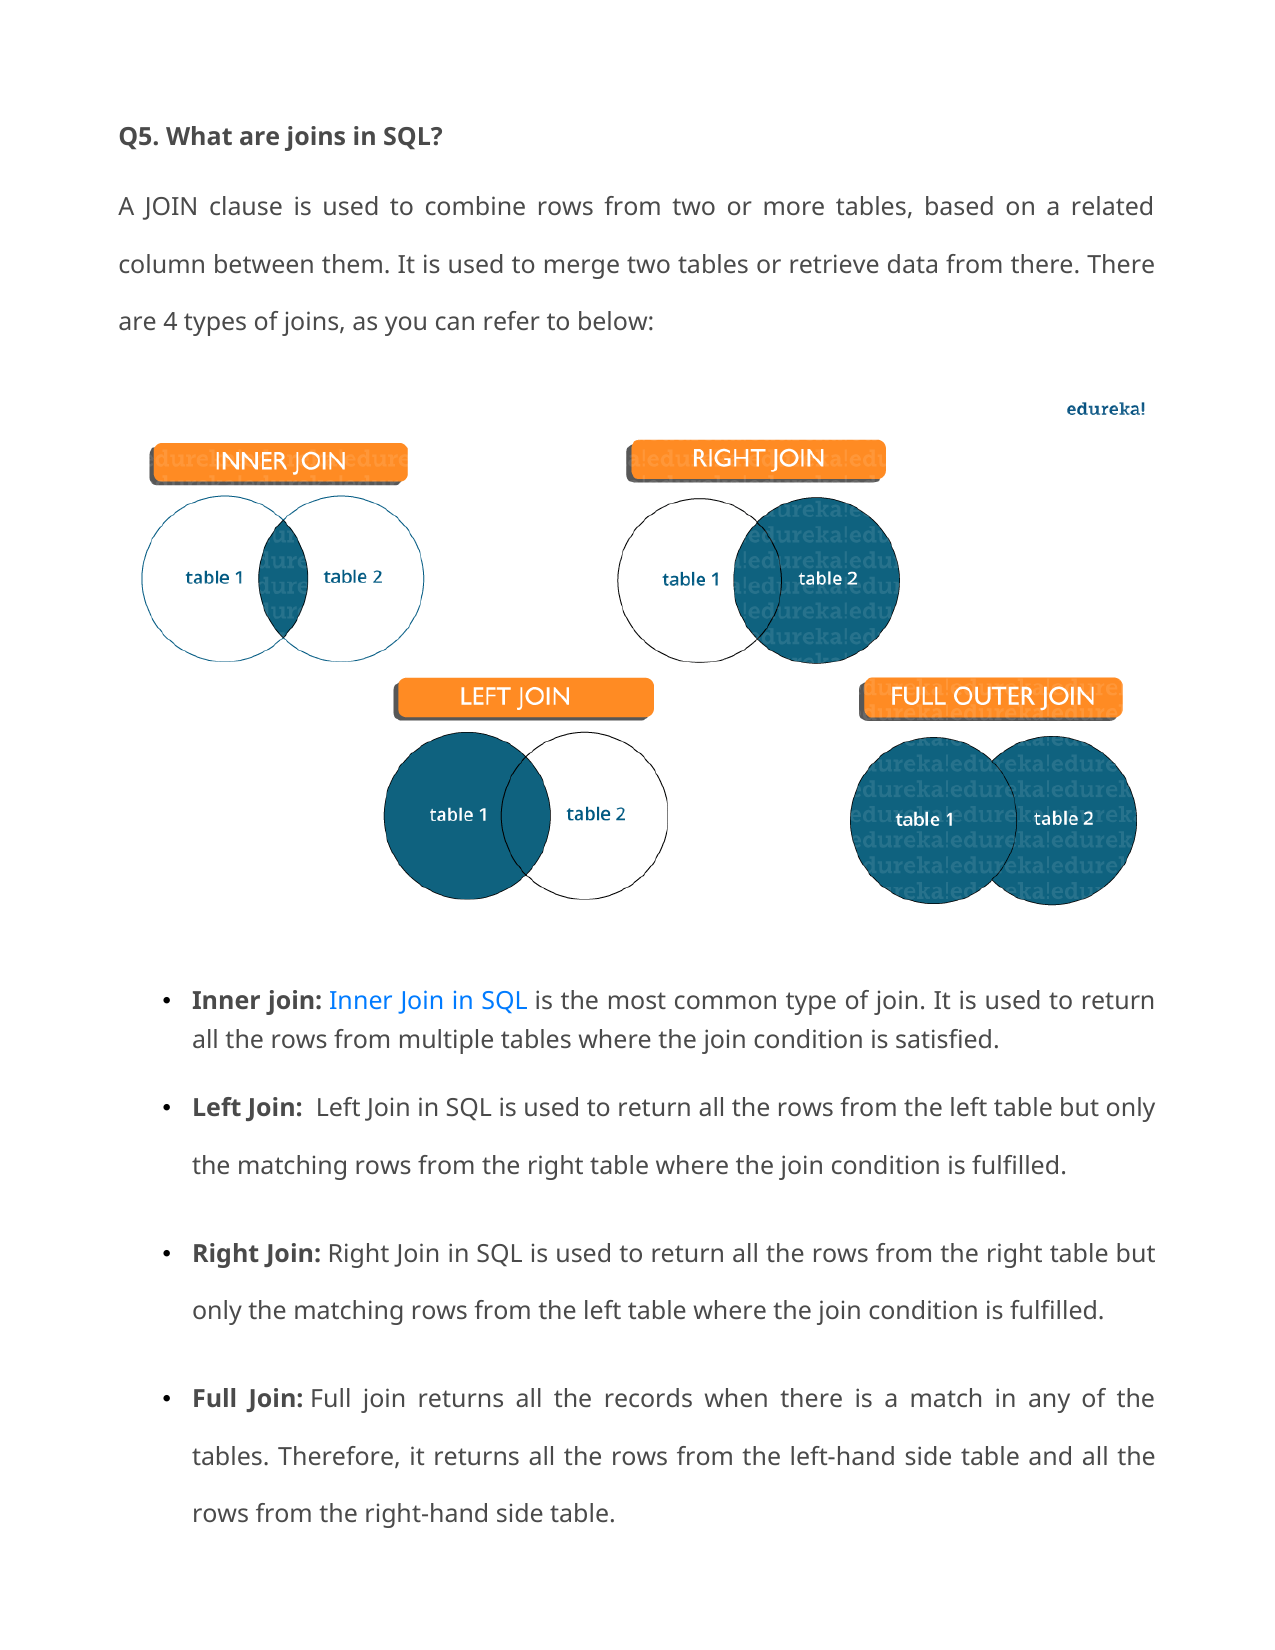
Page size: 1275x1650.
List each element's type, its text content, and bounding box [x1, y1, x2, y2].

picture [118, 391, 1160, 933]
list Right Join: Right Join in SQL is used to return all the rows from the right table but only the matching rows from the left table where the join condition is fulfilled. [162, 1235, 1157, 1327]
text A JOIN clause is used to combine rows from two or more tables, based on a related column between them. It is used to merge two tables or retrieve data from there. There are 4 types of joins, as you can refer to below: [118, 188, 1157, 338]
subtitle Q5. What are joins in SQL? [118, 118, 1157, 152]
list Full Join: Full join returns all the records when there is a match in any of the tables. Therefore, it returns all the rows from the left-hand side table and all the rows from the right-hand side table. [162, 1380, 1157, 1530]
list Inner join: Inner Join in SQL is the most common type of join. It is used to return all the rows from multiple tables where the join condition is satisfied. [162, 982, 1157, 1056]
list Left Join: Left Join in SQL is used to return all the rows from the left table but only the matching rows from the right table where the join condition is fulfilled. [162, 1090, 1157, 1182]
